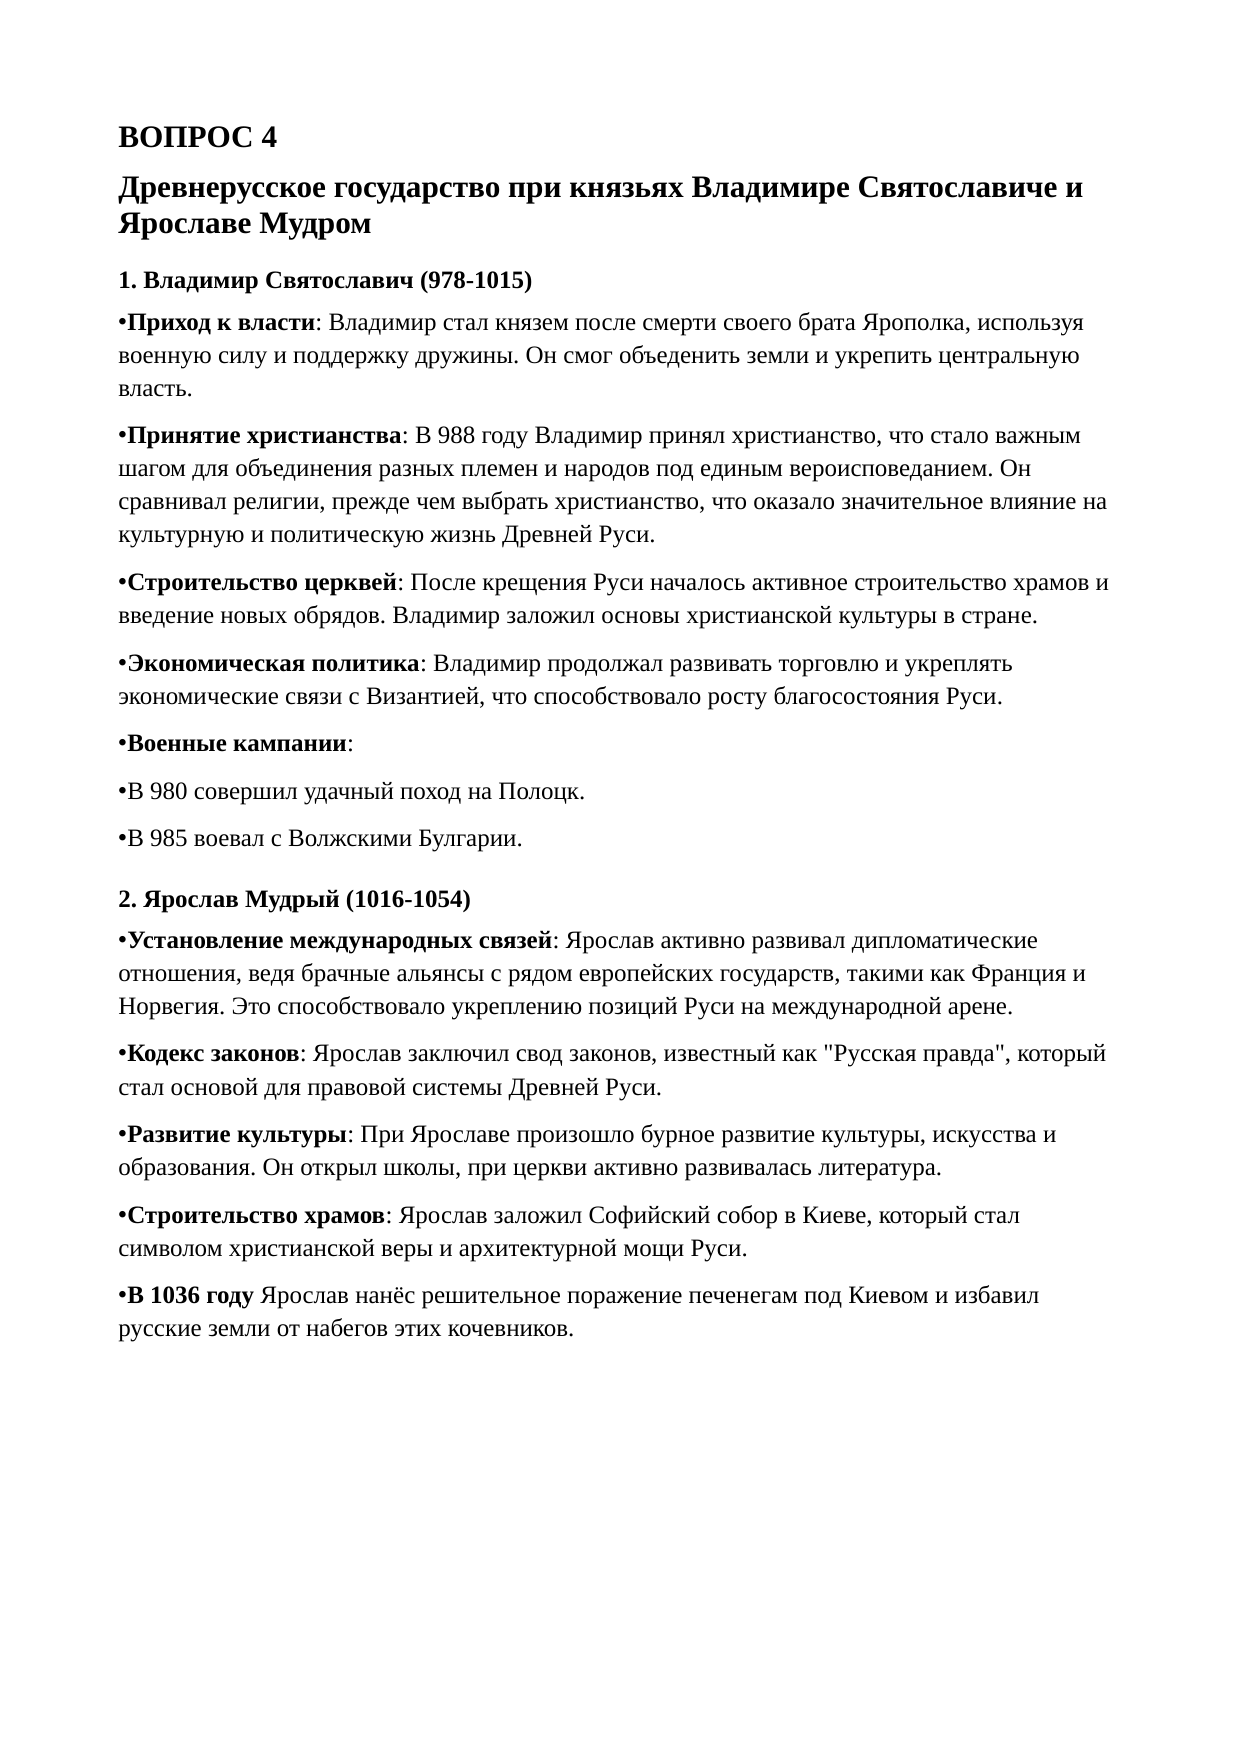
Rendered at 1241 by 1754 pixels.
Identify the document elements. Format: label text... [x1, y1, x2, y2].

subtitle 2. Ярослав Мудрый (1016-1054) [118, 884, 1122, 912]
list Кодекс законов: Ярослав заключил свод законов, известный как "Русская правда", который стал основой для правовой системы Древней Руси. [118, 1038, 1122, 1100]
text ВОПРОС 4 [118, 118, 1122, 154]
list В 985 воевал с Волжскими Булгарии. [118, 823, 1122, 852]
subtitle 1. Владимир Святославич (978-1015) [118, 266, 1122, 294]
list Строительство храмов: Ярослав заложил Софийский собор в Киеве, который стал символом христианской веры и архитектурной мощи Руси. [118, 1200, 1122, 1262]
list Установление международных связей: Ярослав активно развивал дипломатические отношения, ведя брачные альянсы с рядом европейских государств, такими как Франция и Норвегия. Это способствовало укреплению позиций Руси на международной арене. [118, 925, 1122, 1020]
list В 980 совершил удачный поход на Полоцк. [118, 776, 1122, 805]
list Экономическая политика: Владимир продолжал развивать торговлю и укреплять экономические связи с Византией, что способствовало росту благосостояния Руси. [118, 648, 1122, 709]
list В 1036 году Ярослав нанёс решительное поражение печенегам под Киевом и избавил русские земли от набегов этих кочевников. [118, 1280, 1122, 1342]
list Приход к власти: Владимир стал князем после смерти своего брата Ярополка, используя военную силу и поддержку дружины. Он смог объеденить земли и укрепить центральную власть. [118, 307, 1122, 402]
list Развитие культуры: При Ярославе произошло бурное развитие культуры, искусства и образования. Он открыл школы, при церкви активно развивалась литература. [118, 1119, 1122, 1181]
list Военные кампании: [118, 728, 1122, 757]
list Строительство церквей: После крещения Руси началось активное строительство храмов и введение новых обрядов. Владимир заложил основы христианской культуры в стране. [118, 567, 1122, 629]
list Принятие христианства: В 988 году Владимир принял христианство, что стало важным шагом для объединения разных племен и народов под единым вероисповеданием. Он сравнивал религии, прежде чем выбрать христианство, что оказало значительное влияние на культурную и политическую жизнь Древней Руси. [118, 420, 1122, 548]
subtitle Древнерусское государство при князьях Владимире Святославиче и Ярославе Мудром [118, 169, 1122, 241]
